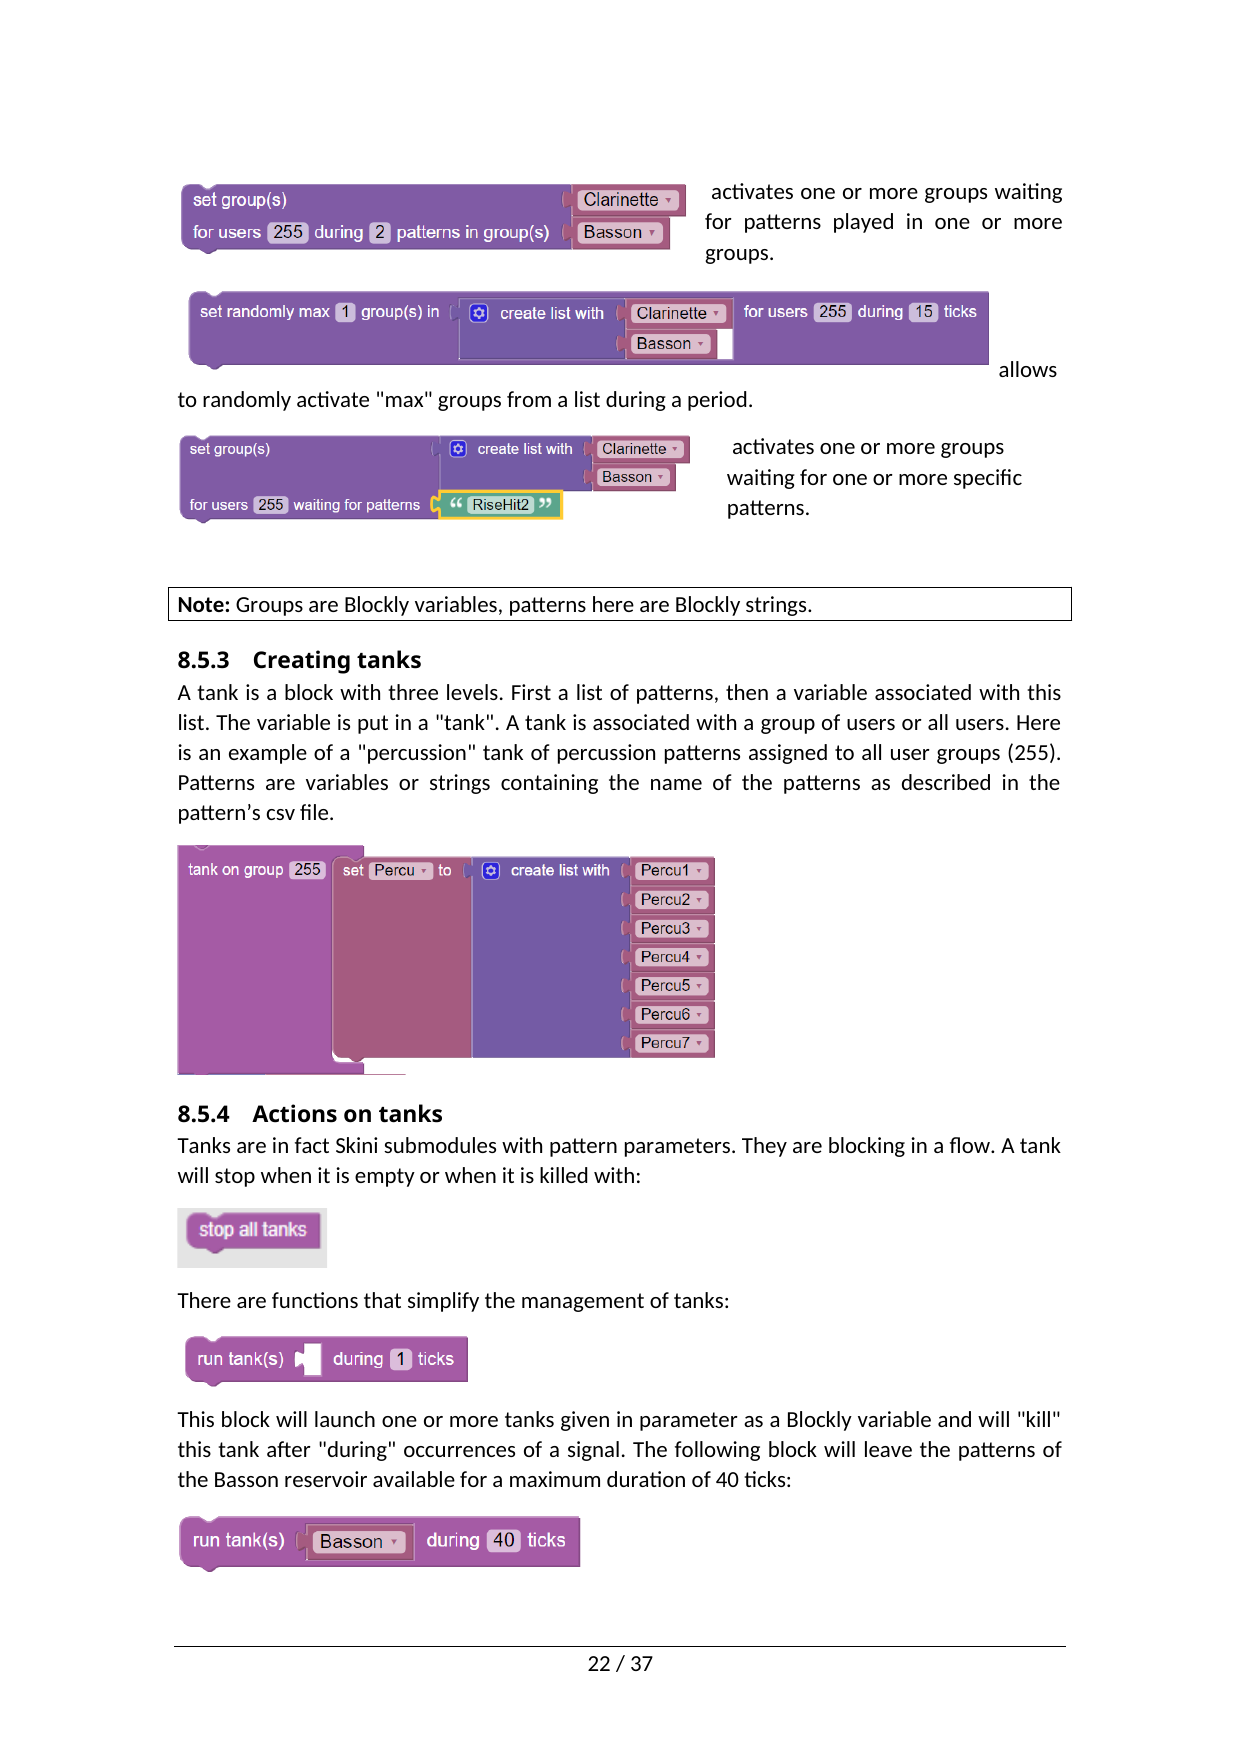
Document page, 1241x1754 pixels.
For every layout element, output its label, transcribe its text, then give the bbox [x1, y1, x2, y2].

text Note: Groups are Blockly variables, patterns here are Blockly strings. [169, 588, 1071, 620]
text allows to randomly activate "max" groups from a list during a period. [177, 284, 1063, 413]
picture [177, 1333, 473, 1387]
text activates one or more groups waiting for one or more specific patterns. [714, 432, 1063, 521]
picture [177, 845, 719, 1075]
subtitle Actions on tanks [177, 1098, 1063, 1129]
picture [176, 432, 714, 526]
text There are functions that simplify the management of tanks: [177, 1287, 1063, 1315]
text activates one or more groups waiting for patterns played in one or more groups. [177, 177, 1063, 266]
picture [177, 1208, 328, 1268]
text Tanks are in fact Skini submodules with pattern parameters. They are blocking in a flow. A tank will stop when it is empty or when it is killed with: [177, 1131, 1063, 1189]
text A tank is a block with three levels. First a list of patterns, then a variable associated with this list. The variable is put in a "tank". A tank is associated with a group of users or all users. Here is an example of a "percussion" tank of percussion patterns assigned to all user groups (255). Patterns are variables or strings containing the name of the patterns as described in the pattern’s csv file. [177, 678, 1063, 826]
picture [182, 284, 994, 378]
text This block will launch one or more tanks given in parameter as a Blockly variable and will "kill" this tank after "during" occurrences of a signal. The following block will leave the patterns of the Basson reservoir available for a maximum duration of 40 ticks: [177, 1405, 1063, 1494]
subtitle Creating tanks [177, 644, 1063, 675]
picture [176, 177, 691, 256]
picture [177, 1512, 584, 1581]
